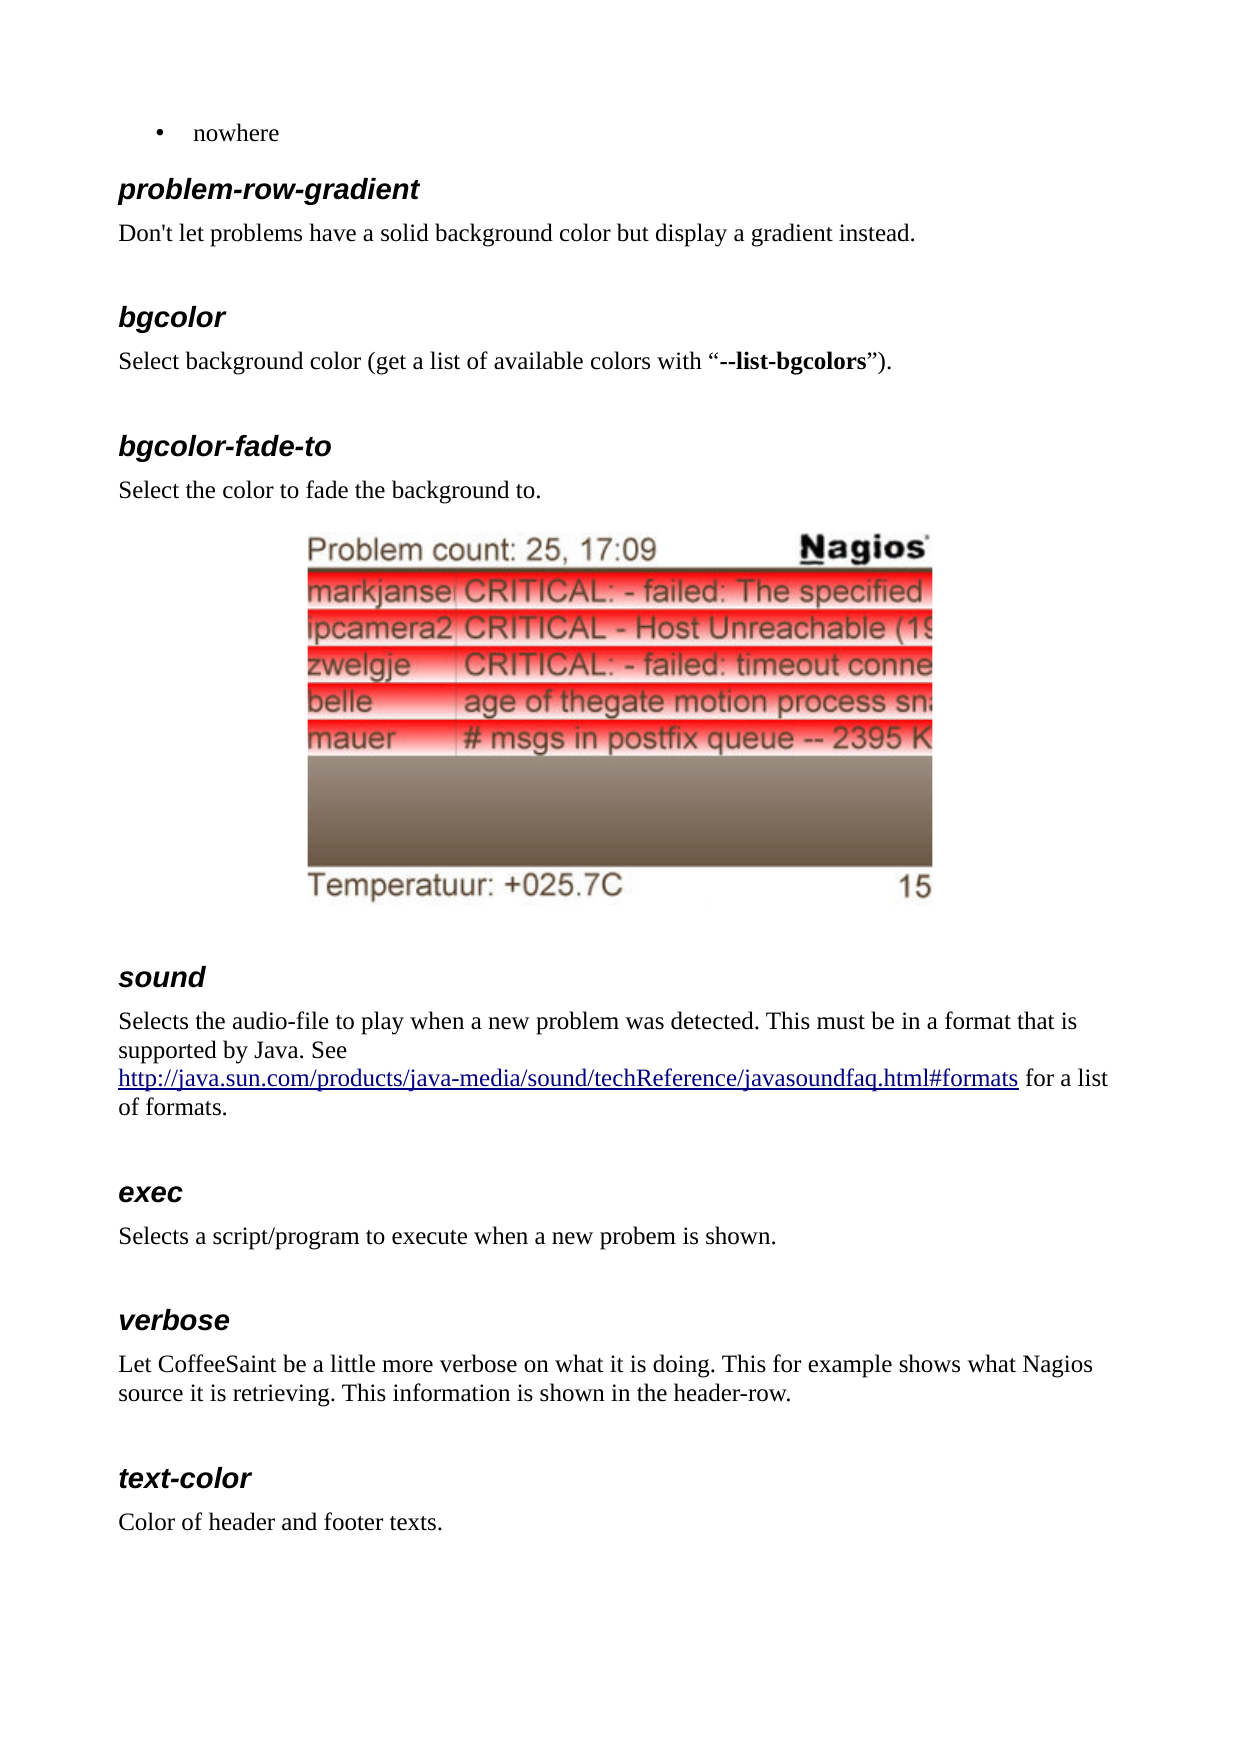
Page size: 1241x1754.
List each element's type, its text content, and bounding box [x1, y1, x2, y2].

picture [307, 532, 933, 905]
subtitle problem-row-gradient [118, 172, 1122, 205]
text Select background color (get a list of available colors with “--list-bgcolors”). [118, 346, 1122, 375]
subtitle sound [118, 960, 1122, 993]
text Selects the audio-file to play when a new problem was detected. This must be in a format that is supported by Java. See http://java.sun.com/products/java-media/sound/techReference/javasoundfaq.html#formats for a list of formats. [118, 1006, 1122, 1121]
text Let CoffeeSaint be a little more verbose on what it is doing. This for example shows what Nagios source it is retrieving. This information is shown in the header-row. [118, 1349, 1122, 1407]
subtitle bgcolor [118, 300, 1122, 334]
subtitle exec [118, 1175, 1122, 1208]
list nowhere [156, 118, 1122, 147]
subtitle verbose [118, 1303, 1122, 1337]
text Selects a script/program to execute when a new probem is shown. [118, 1221, 1122, 1249]
subtitle bgcolor-fade-to [118, 429, 1122, 462]
subtitle text-color [118, 1461, 1122, 1494]
text Color of header and footer texts. [118, 1507, 1122, 1535]
text Select the color to fade the background to. [118, 475, 1122, 504]
text Don't let problems have a solid background color but display a gradient instead. [118, 218, 1122, 247]
